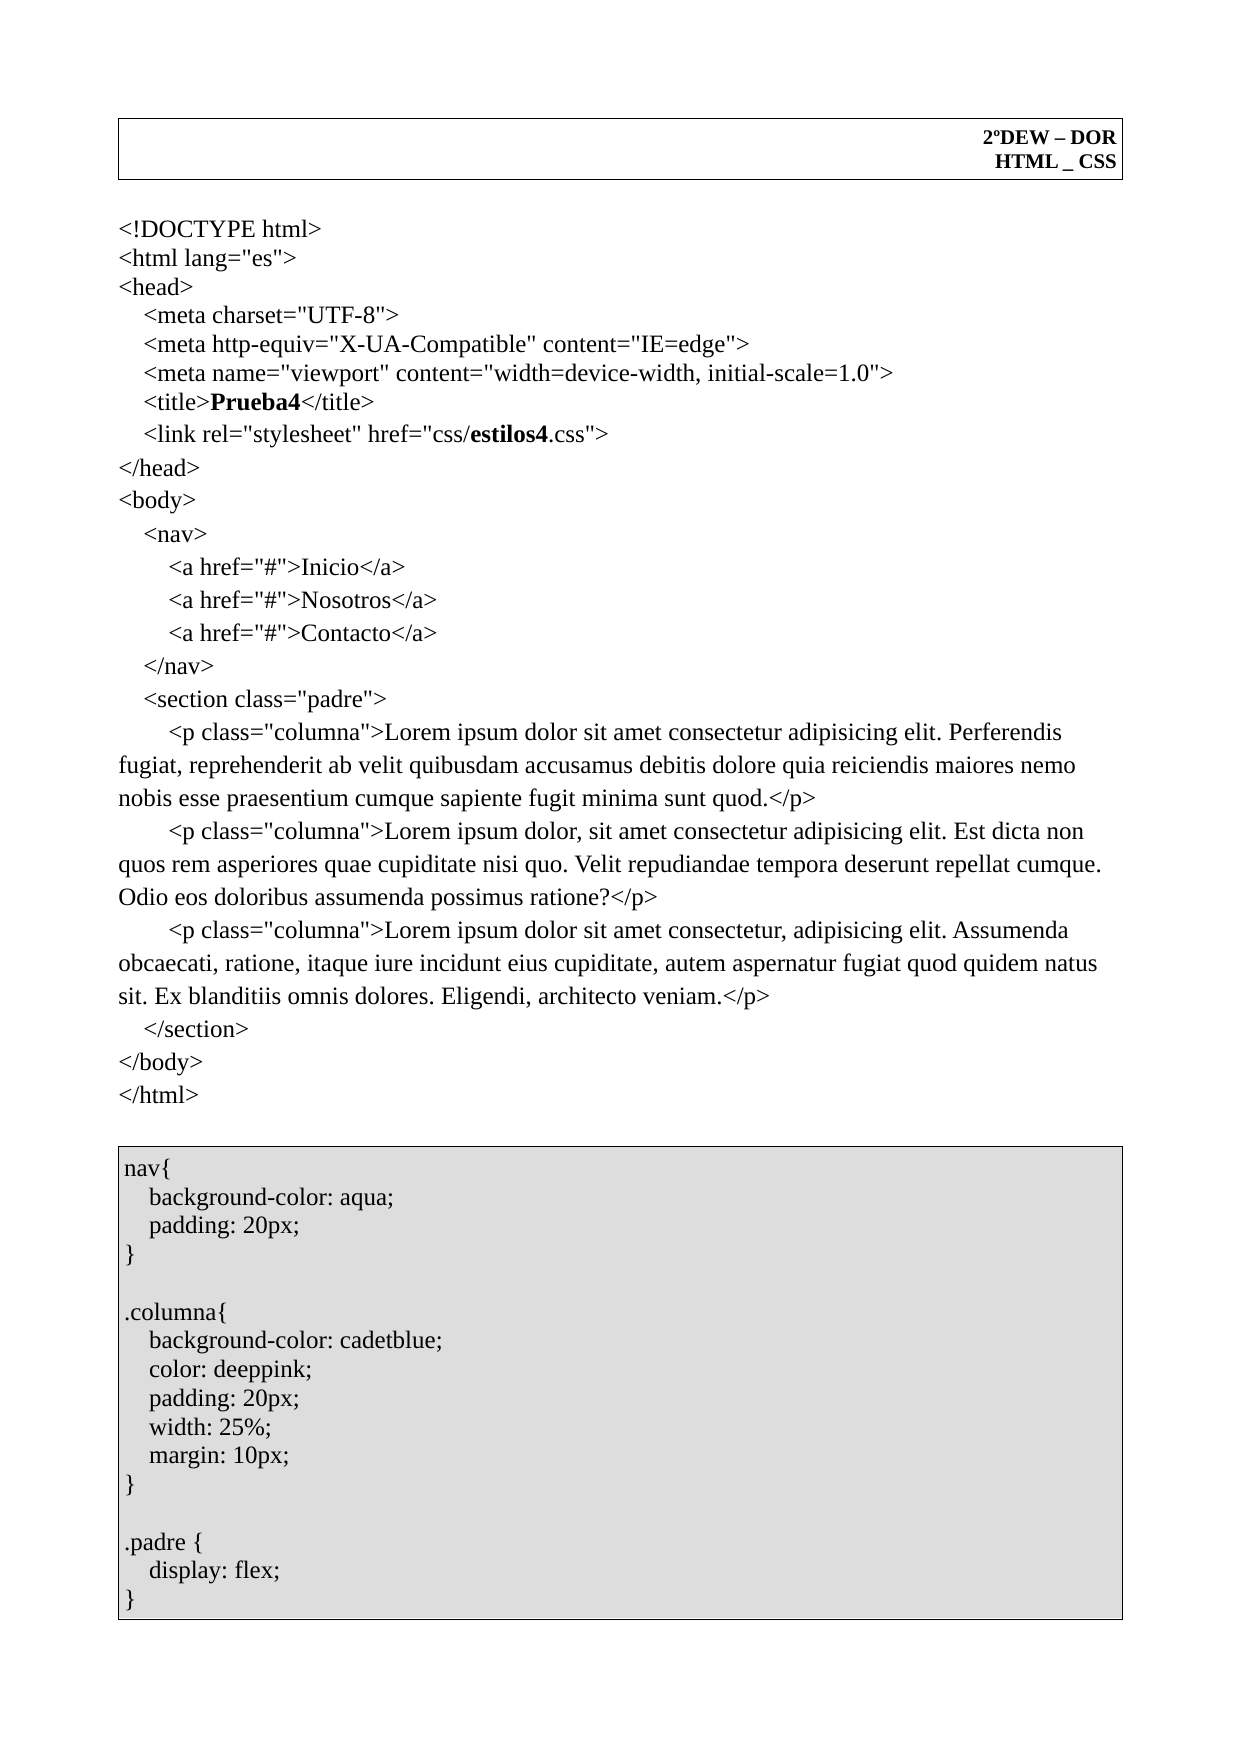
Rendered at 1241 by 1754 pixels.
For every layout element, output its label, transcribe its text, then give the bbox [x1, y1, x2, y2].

text <meta name="viewport" content="width=device-width, initial-scale=1.0"> [118, 358, 1122, 387]
text <a href="#">Nosotros</a> [118, 585, 1122, 613]
text </body> [118, 1047, 1122, 1076]
text <head> [118, 272, 1122, 300]
text </head> [118, 453, 1122, 481]
text <link rel="stylesheet" href="css/estilos4.css"> [118, 419, 1122, 448]
text </section> [118, 1014, 1122, 1043]
text <meta charset="UTF-8"> [118, 300, 1122, 329]
text <a href="#">Inicio</a> [118, 552, 1122, 580]
text <title>Prueba4</title> [118, 387, 1122, 415]
text <html lang="es"> [118, 243, 1122, 272]
text <a href="#">Contacto</a> [118, 618, 1122, 646]
text <section class="padre"> [118, 684, 1122, 712]
text <nav> [118, 519, 1122, 547]
text <p class="columna">Lorem ipsum dolor sit amet consectetur, adipisicing elit. Assumenda obcaecati, ratione, itaque iure incidunt eius cupiditate, autem aspernatur fugiat quod quidem natus sit. Ex blanditiis omnis dolores. Eligendi, architecto veniam.</p> [118, 915, 1122, 1010]
text <!DOCTYPE html> [118, 214, 1122, 243]
text <p class="columna">Lorem ipsum dolor, sit amet consectetur adipisicing elit. Est dicta non quos rem asperiores quae cupiditate nisi quo. Velit repudiandae tempora deserunt repellat cumque. Odio eos doloribus assumenda possimus ratione?</p> [118, 816, 1122, 911]
text <body> [118, 486, 1122, 514]
text <p class="columna">Lorem ipsum dolor sit amet consectetur adipisicing elit. Perferendis fugiat, reprehenderit ab velit quibusdam accusamus debitis dolore quia reiciendis maiores nemo nobis esse praesentium cumque sapiente fugit minima sunt quod.</p> [118, 717, 1122, 812]
text </nav> [118, 651, 1122, 679]
text </html> [118, 1080, 1122, 1109]
text <meta http-equiv="X-UA-Compatible" content="IE=edge"> [118, 329, 1122, 358]
table_header nav{ background-color: aqua; padding: 20px; } .columna{ background-color: cadetblue; color: deeppink; padding: 20px; width: 25%; margin: 10px; } .padre { display: flex; } [119, 1147, 1122, 1618]
